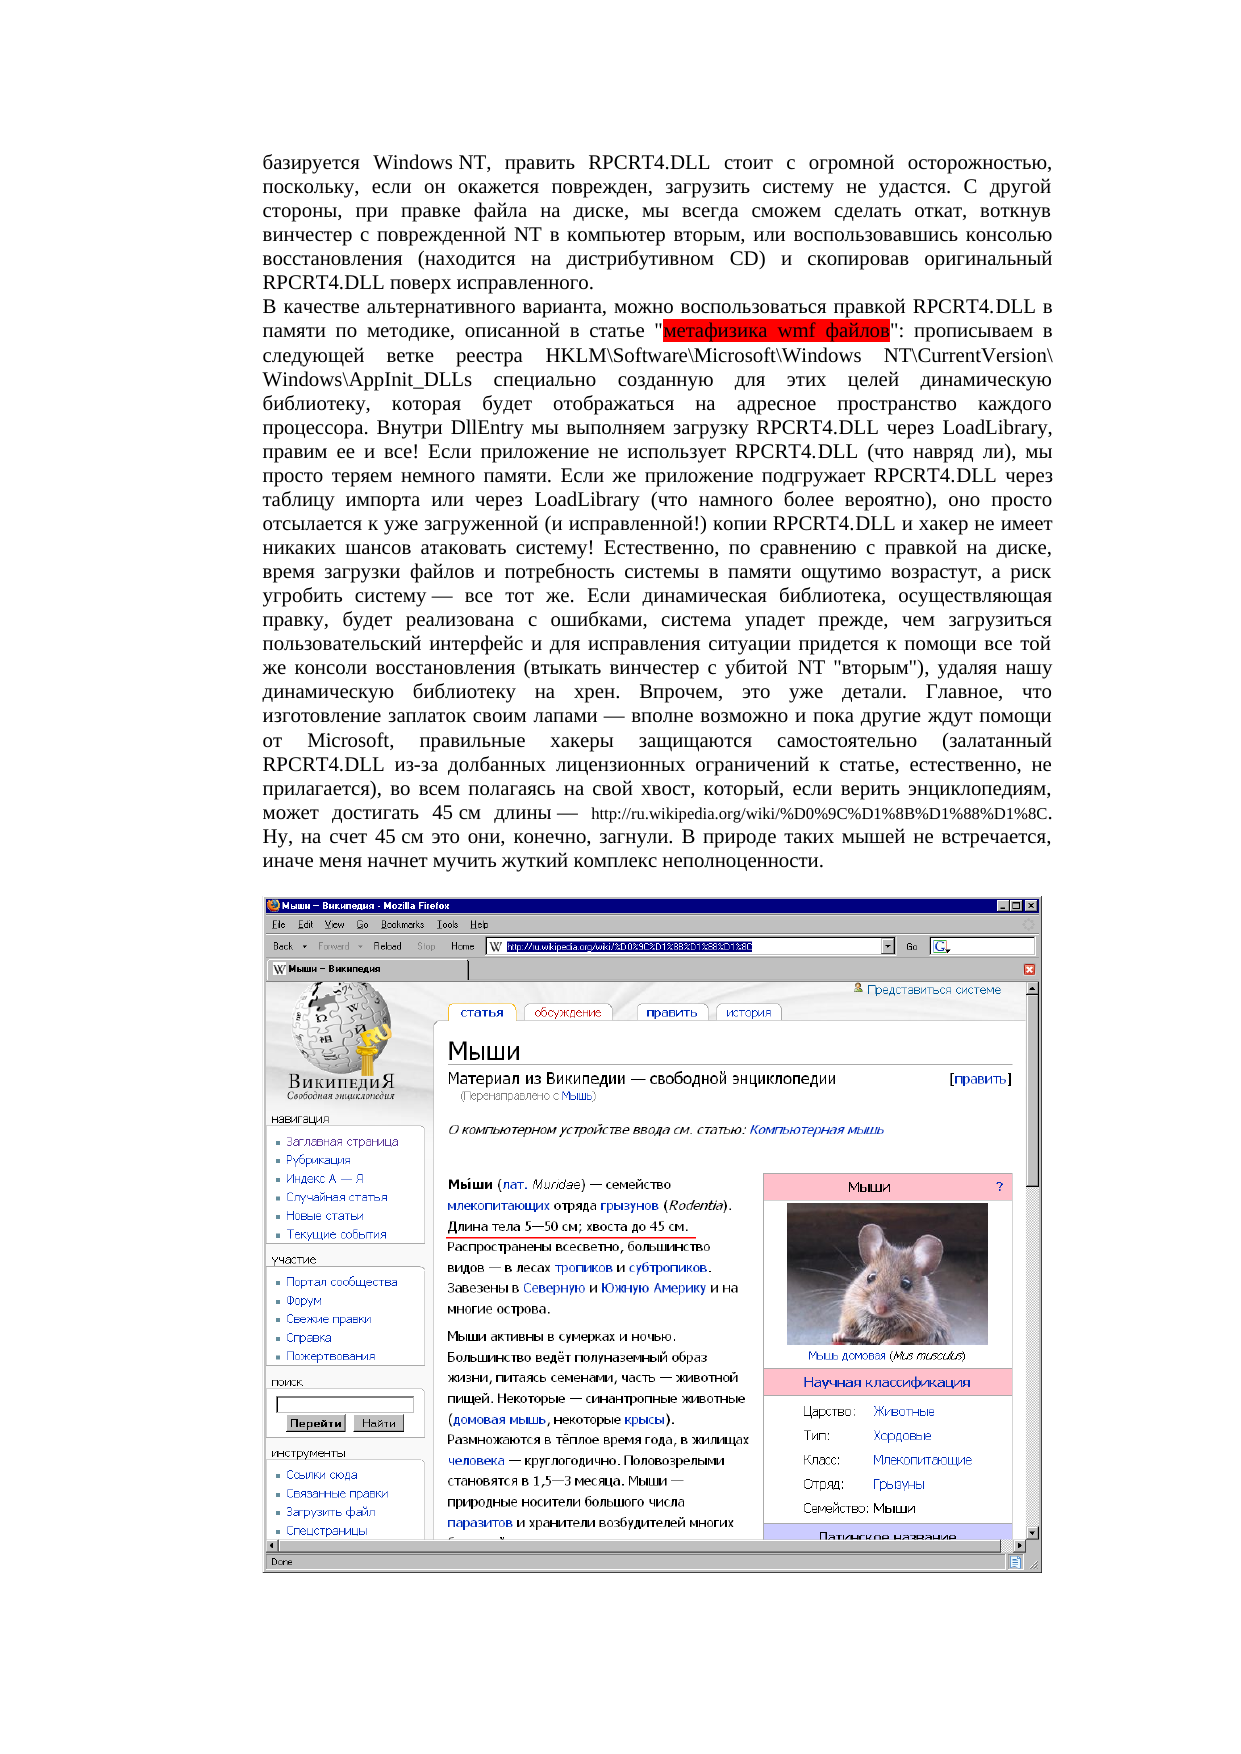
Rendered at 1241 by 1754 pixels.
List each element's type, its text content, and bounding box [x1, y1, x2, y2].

text базируется Windows NT, править RPCRT4.DLL стоит с огромной осторожностью, поскольку, если он окажется поврежден, загрузить систему не удастся. С другой стороны, при правке файла на диске, мы всегда сможем сделать откат, воткнув винчестер с поврежденной NT в компьютер вторым, или воспользовавшись консолью восстановления (находится на дистрибутивном CD) и скопировав оригинальный RPCRT4.DLL поверх исправленного. [262, 150, 1053, 294]
text В качестве альтернативного варианта, можно воспользоваться правкой RPCRT4.DLL в памяти по методике, описанной в статье "метафизика wmf файлов": прописываем в следующей ветке реестра HKLM\Software\Microsoft\Windows NT\CurrentVersion\Windows\AppInit_DLLs специально созданную для этих целей динамическую библиотеку, которая будет отображаться на адресное пространство каждого процессора. Внутри DllEntry мы выполняем загрузку RPCRT4.DLL через LoadLibrary, правим ее и все! Если приложение не использует RPCRT4.DLL (что навряд ли), мы просто теряем немного памяти. Если же приложение подгружает RPCRT4.DLL через таблицу импорта или через LoadLibrary (что намного более вероятно), оно просто отсылается к уже загруженной (и исправленной!) копии RPCRT4.DLL и хакер не имеет никаких шансов атаковать систему! Естественно, по сравнению с правкой на диске, время загрузки файлов и потребность системы в памяти ощутимо возрастут, а риск угробить систему — все тот же. Если динамическая библиотека, осуществляющая правку, будет реализована с ошибками, система упадет прежде, чем загрузиться пользовательский интерфейс и для исправления ситуации придется к помощи все той же консоли восстановления (втыкать винчестер с убитой NT "вторым"), удаляя нашу динамическую библиотеку на хрен. Впрочем, это уже детали. Главное, что изготовление заплаток своим лапами — вполне возможно и пока другие ждут помощи от Microsoft, правильные хакеры защищаются самостоятельно (залатанный RPCRT4.DLL из-за долбанных лицензионных ограничений к статье, естественно, не прилагается), во всем полагаясь на свой хвост, который, если верить энциклопедиям, может достигать 45 см длины — http://ru.wikipedia.org/wiki/%D0%9C%D1%8B%D1%88%D1%8C. Ну, на счет 45 см это они, конечно, загнули. В природе таких мышей не встречается, иначе меня начнет мучить жуткий комплекс неполноценности. [262, 294, 1053, 872]
picture [262, 896, 1042, 1573]
